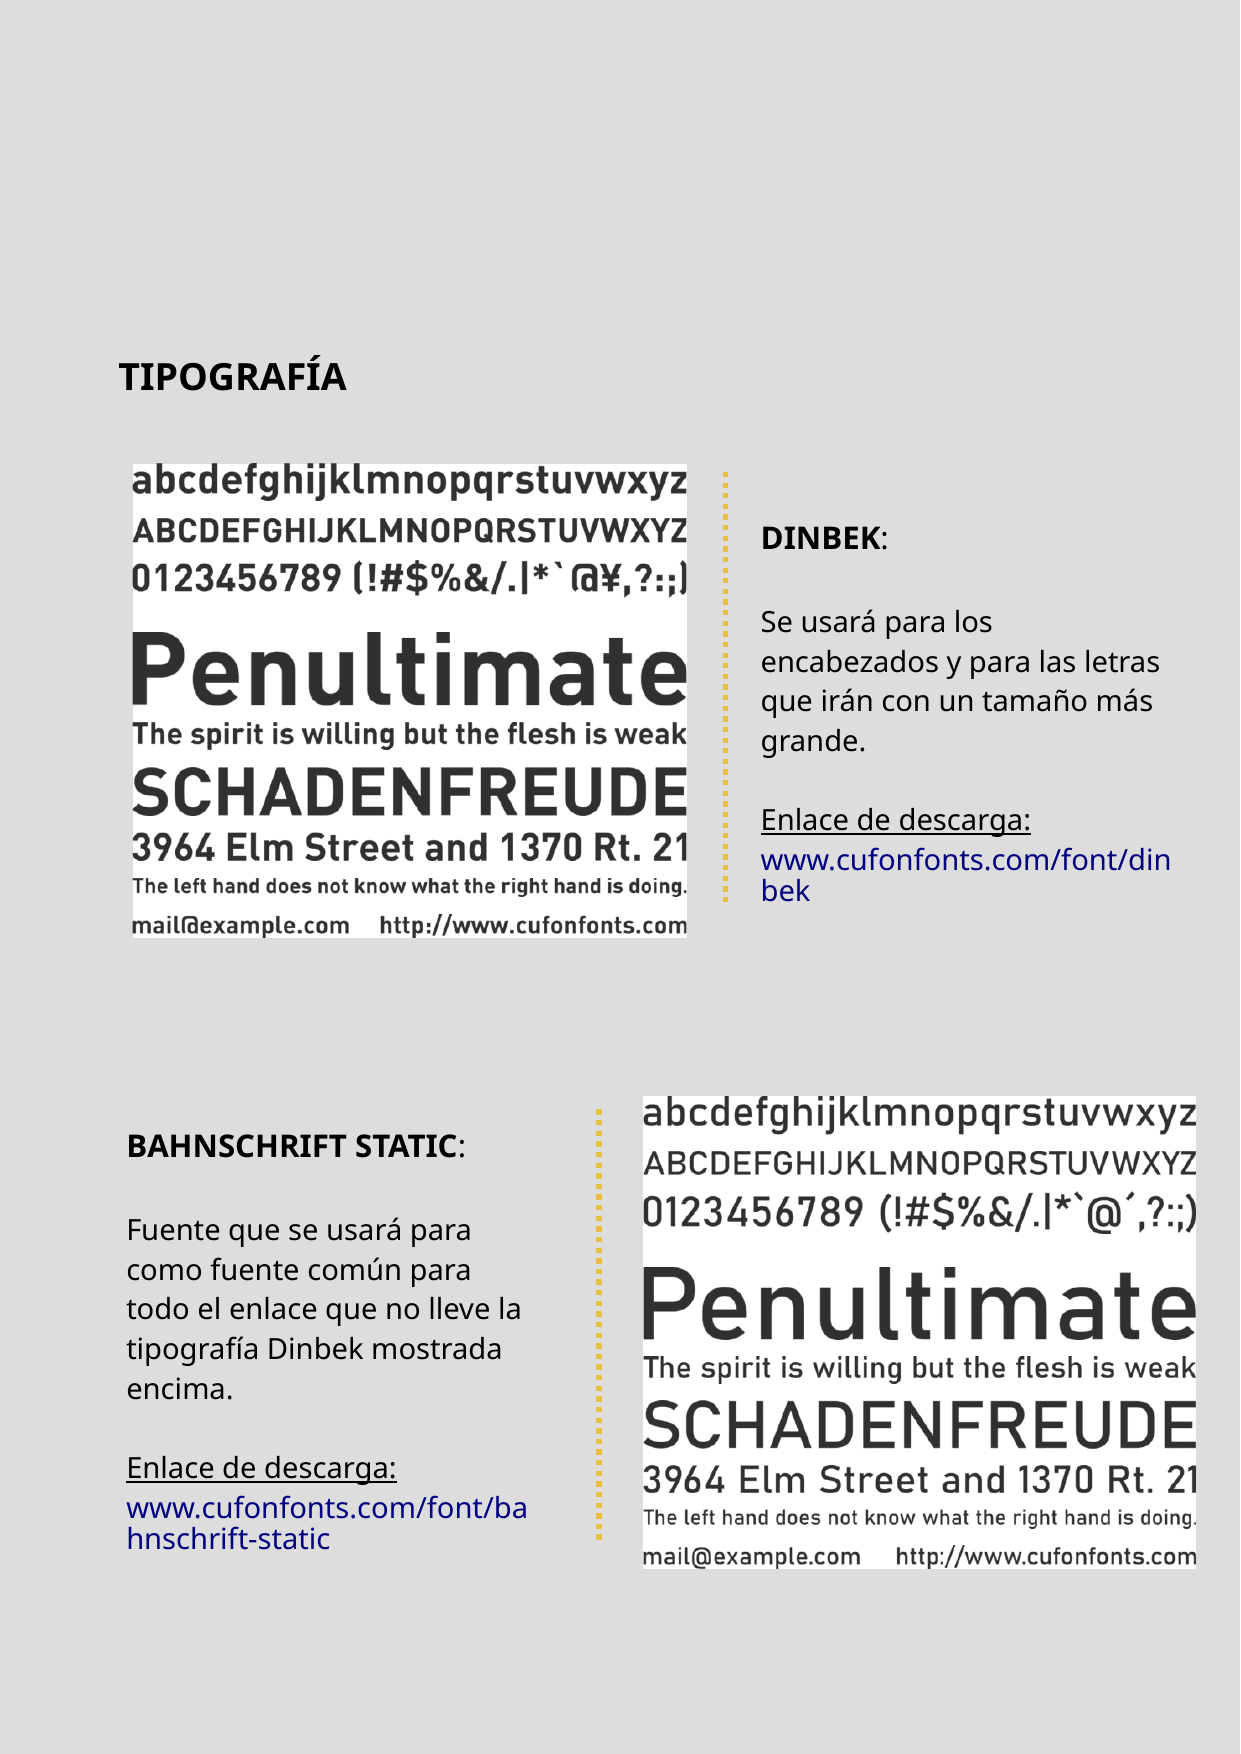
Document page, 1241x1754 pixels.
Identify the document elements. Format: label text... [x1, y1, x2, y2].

text TIPOGRAFÍA [118, 350, 1240, 401]
picture [643, 1096, 1196, 1569]
picture [132, 463, 687, 938]
